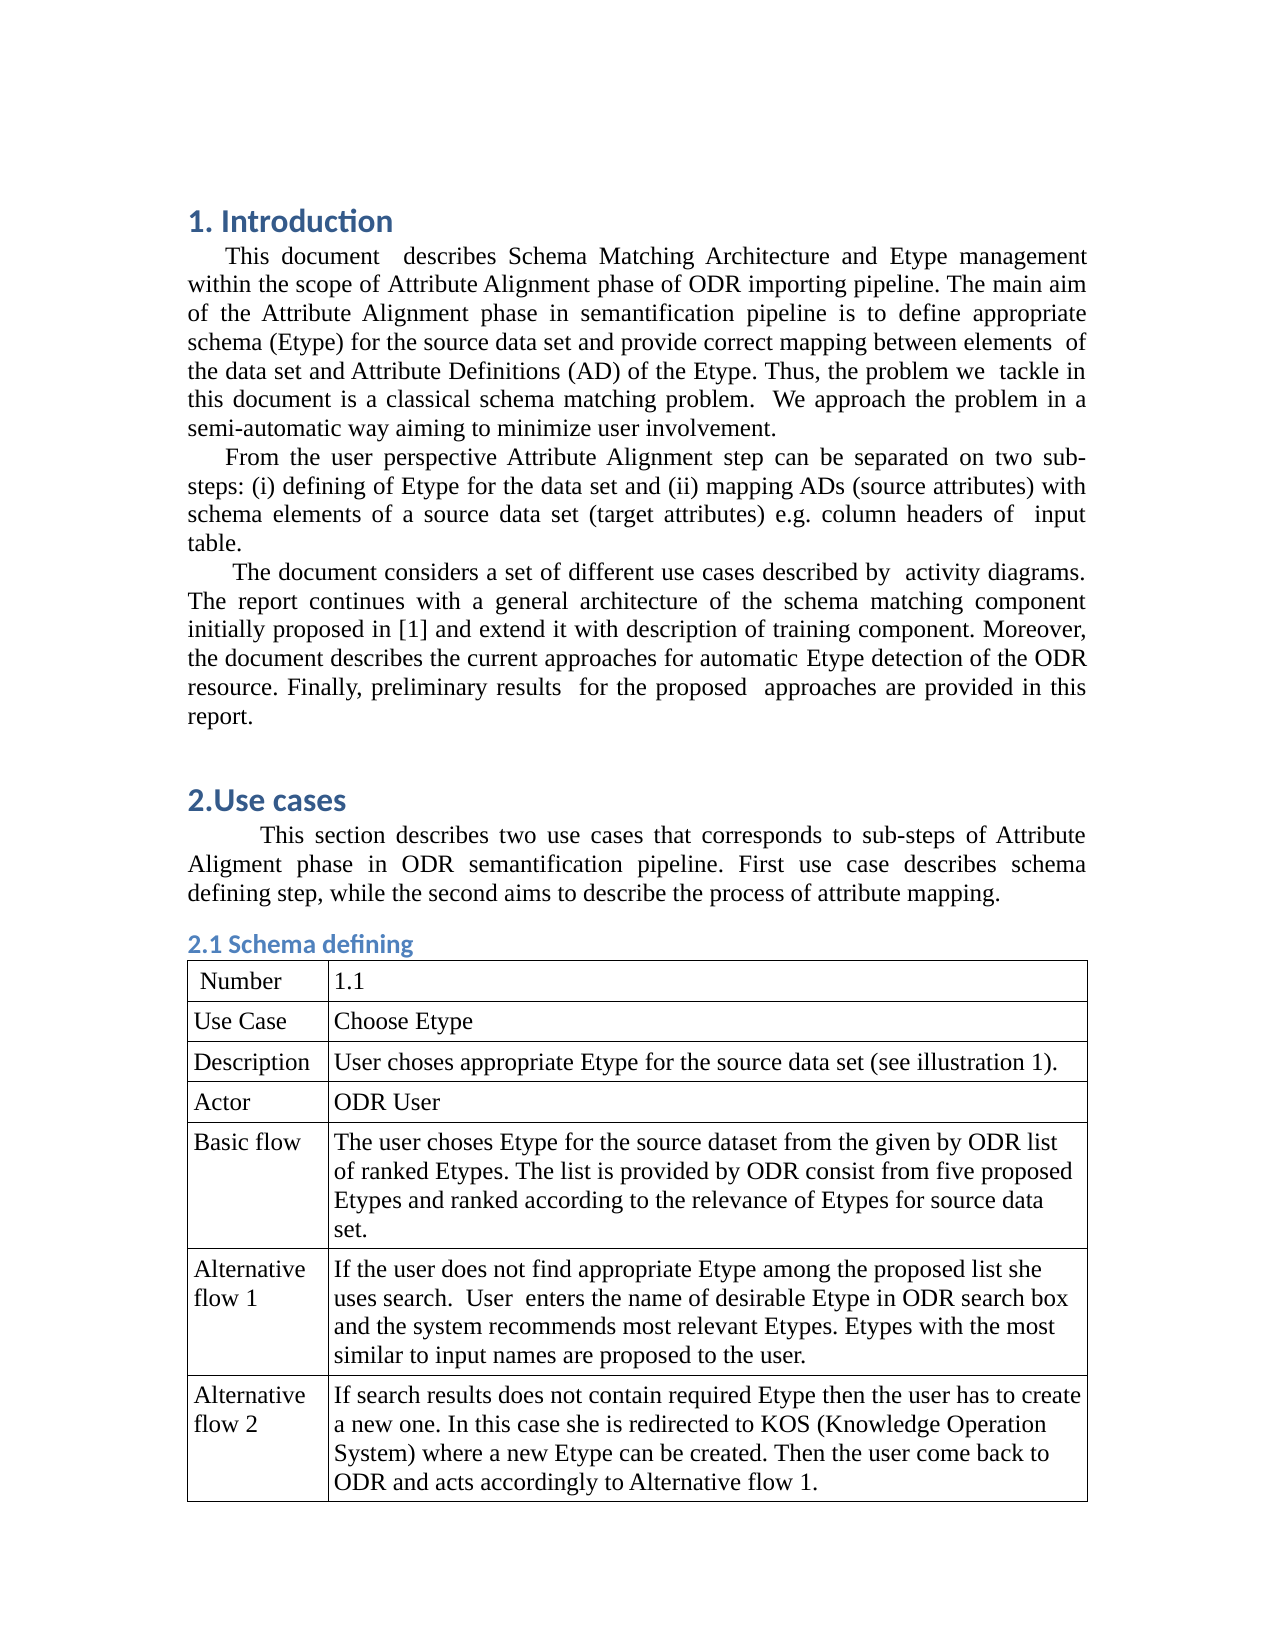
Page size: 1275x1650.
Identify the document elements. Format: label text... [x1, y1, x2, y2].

subtitle 2.1 Schema defining [187, 927, 1087, 960]
table_cell Basic flow [188, 1123, 328, 1248]
table_cell Choose Etype [329, 1002, 1087, 1041]
table_cell Alternative flow 2 [188, 1376, 328, 1501]
table_header Number [188, 961, 328, 1001]
table_cell Actor [188, 1082, 328, 1122]
table_cell Alternative flow 1 [188, 1249, 328, 1375]
table_cell If the user does not find appropriate Etype among the proposed list she uses search. User enters the name of desirable Etype in ODR search box and the system recommends most relevant Etypes. Etypes with the most similar to input names are proposed to the user. [329, 1249, 1087, 1375]
table_cell The user choses Etype for the source dataset from the given by ODR list of ranked Etypes. The list is provided by ODR consist from five proposed Etypes and ranked according to the relevance of Etypes for source data set. [329, 1123, 1087, 1248]
table_header 1.1 [329, 961, 1087, 1001]
text This document describes Schema Matching Architecture and Etype management within the scope of Attribute Alignment phase of ODR importing pipeline. The main aim of the Attribute Alignment phase in semantification pipeline is to define appropriate schema (Etype) for the source data set and provide correct mapping between elements of the data set and Attribute Definitions (AD) of the Etype. Thus, the problem we tackle in this document is a classical schema matching problem. We approach the problem in a semi-automatic way aiming to minimize user involvement. [187, 241, 1087, 442]
text From the user perspective Attribute Alignment step can be separated on two sub-steps: (i) defining of Etype for the data set and (ii) mapping ADs (source attributes) with schema elements of a source data set (target attributes) e.g. column headers of input table. [187, 442, 1087, 557]
subtitle 2.Use cases [187, 779, 1087, 820]
subtitle 1. Introduction [187, 200, 1087, 241]
list This section describes two use cases that corresponds to sub-steps of Attribute Aligment phase in ODR semantification pipeline. First use case describes schema defining step, while the second aims to describe the process of attribute mapping. [187, 820, 1087, 906]
table_cell ODR User [329, 1082, 1087, 1122]
table_cell If search results does not contain required Etype then the user has to create a new one. In this case she is redirected to KOS (Knowledge Operation System) where a new Etype can be created. Then the user come back to ODR and acts accordingly to Alternative flow 1. [329, 1376, 1087, 1501]
text The document considers a set of different use cases described by activity diagrams. The report continues with a general architecture of the schema matching component initially proposed in [1] and extend it with description of training component. Moreover, the document describes the current approaches for automatic Etype detection of the ODR resource. Finally, preliminary results for the proposed approaches are provided in this report. [187, 557, 1087, 729]
table_cell Use Case [188, 1002, 328, 1041]
table_cell User choses appropriate Etype for the source data set (see illustration 1). [329, 1042, 1087, 1081]
table_cell Description [188, 1042, 328, 1081]
